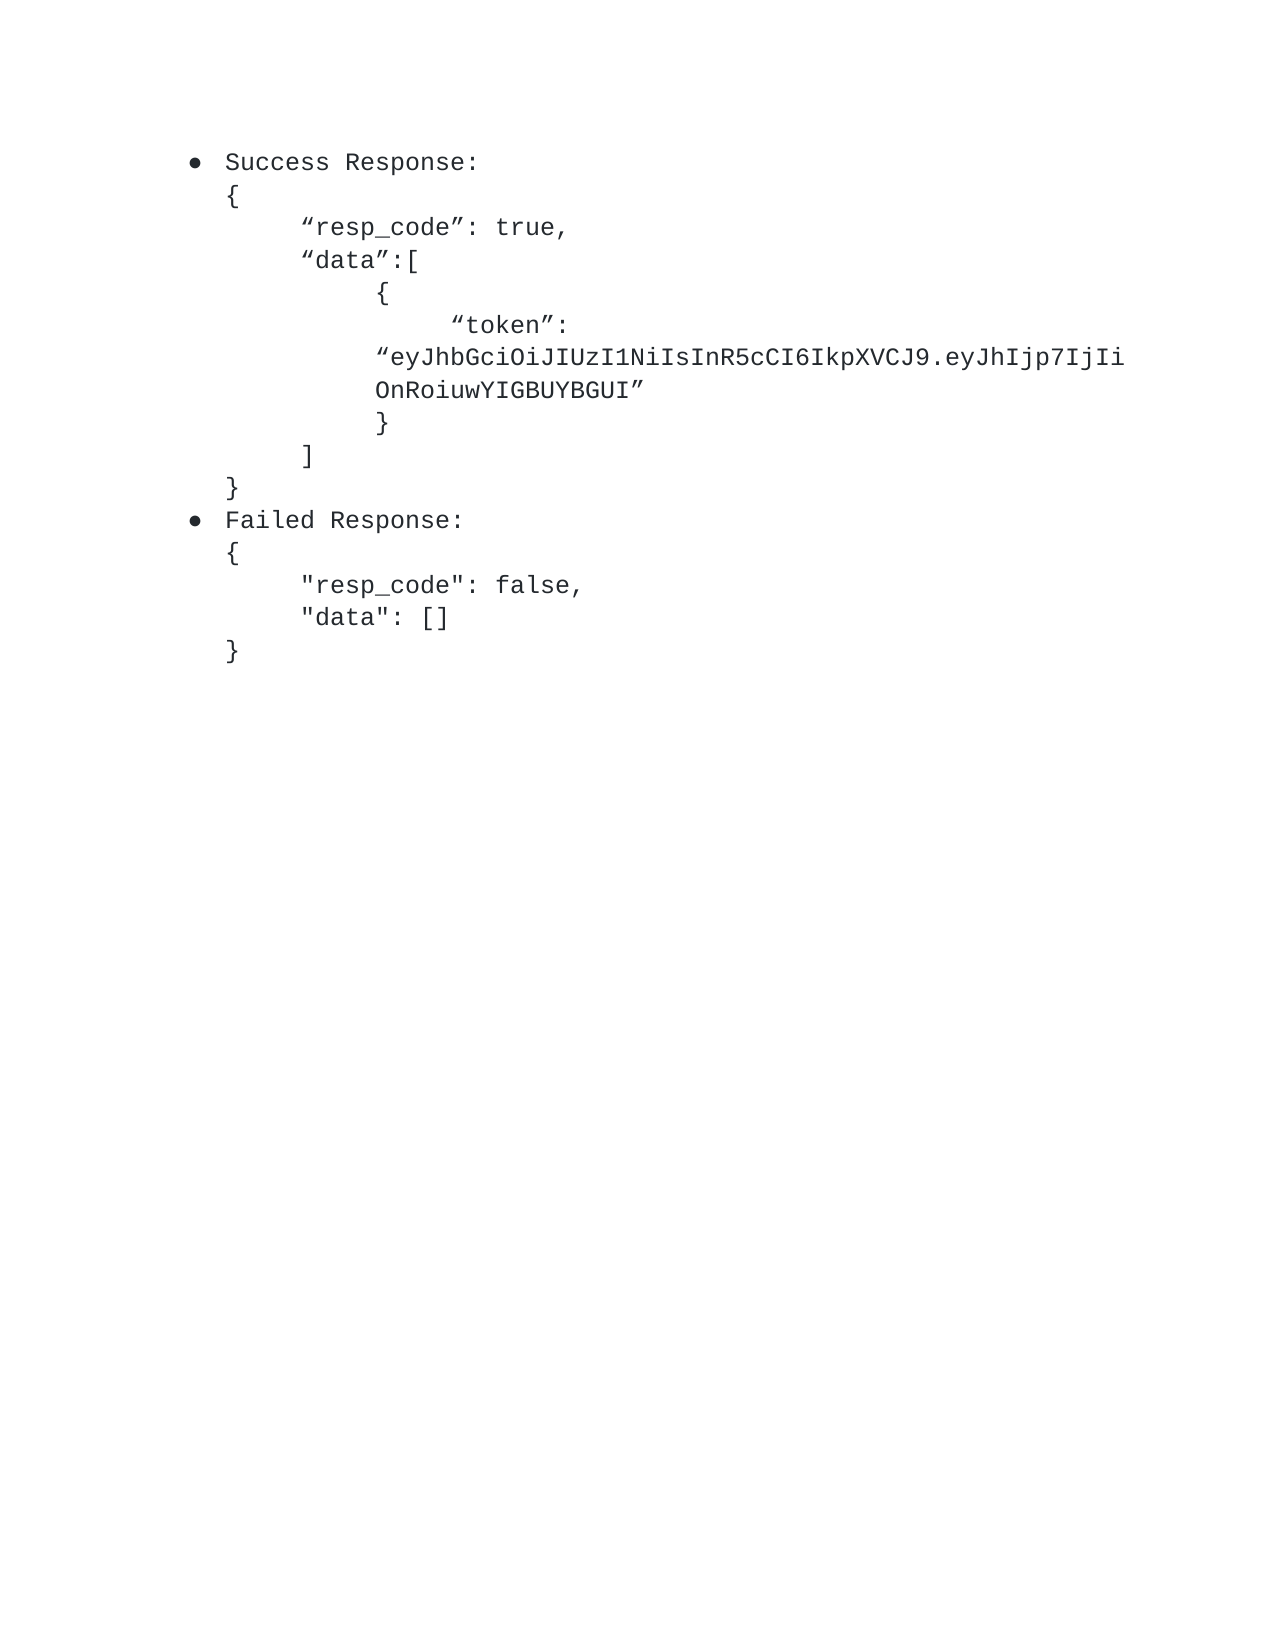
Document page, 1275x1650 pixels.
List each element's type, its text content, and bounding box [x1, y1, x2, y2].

text “token”: [150, 312, 1125, 341]
text “eyJhbGciOiJIUzI1NiIsInR5cCI6IkpXVCJ9.eyJhIjp7IjIiOnRoiuwYIGBUYBGUI” [375, 345, 1125, 406]
text { [150, 540, 1125, 568]
text } [150, 637, 1125, 666]
text "resp_code": false, [225, 572, 1125, 601]
list Failed Response: [187, 507, 1125, 536]
text “resp_code”: true, [150, 215, 1125, 243]
text ] [300, 442, 1125, 471]
text } [300, 410, 1125, 438]
text } [150, 475, 1125, 503]
list Success Response: [187, 150, 1125, 178]
text { [150, 182, 1125, 211]
text “data”:[ [150, 247, 1125, 276]
text { [150, 280, 1125, 308]
text "data": [] [225, 605, 1125, 633]
